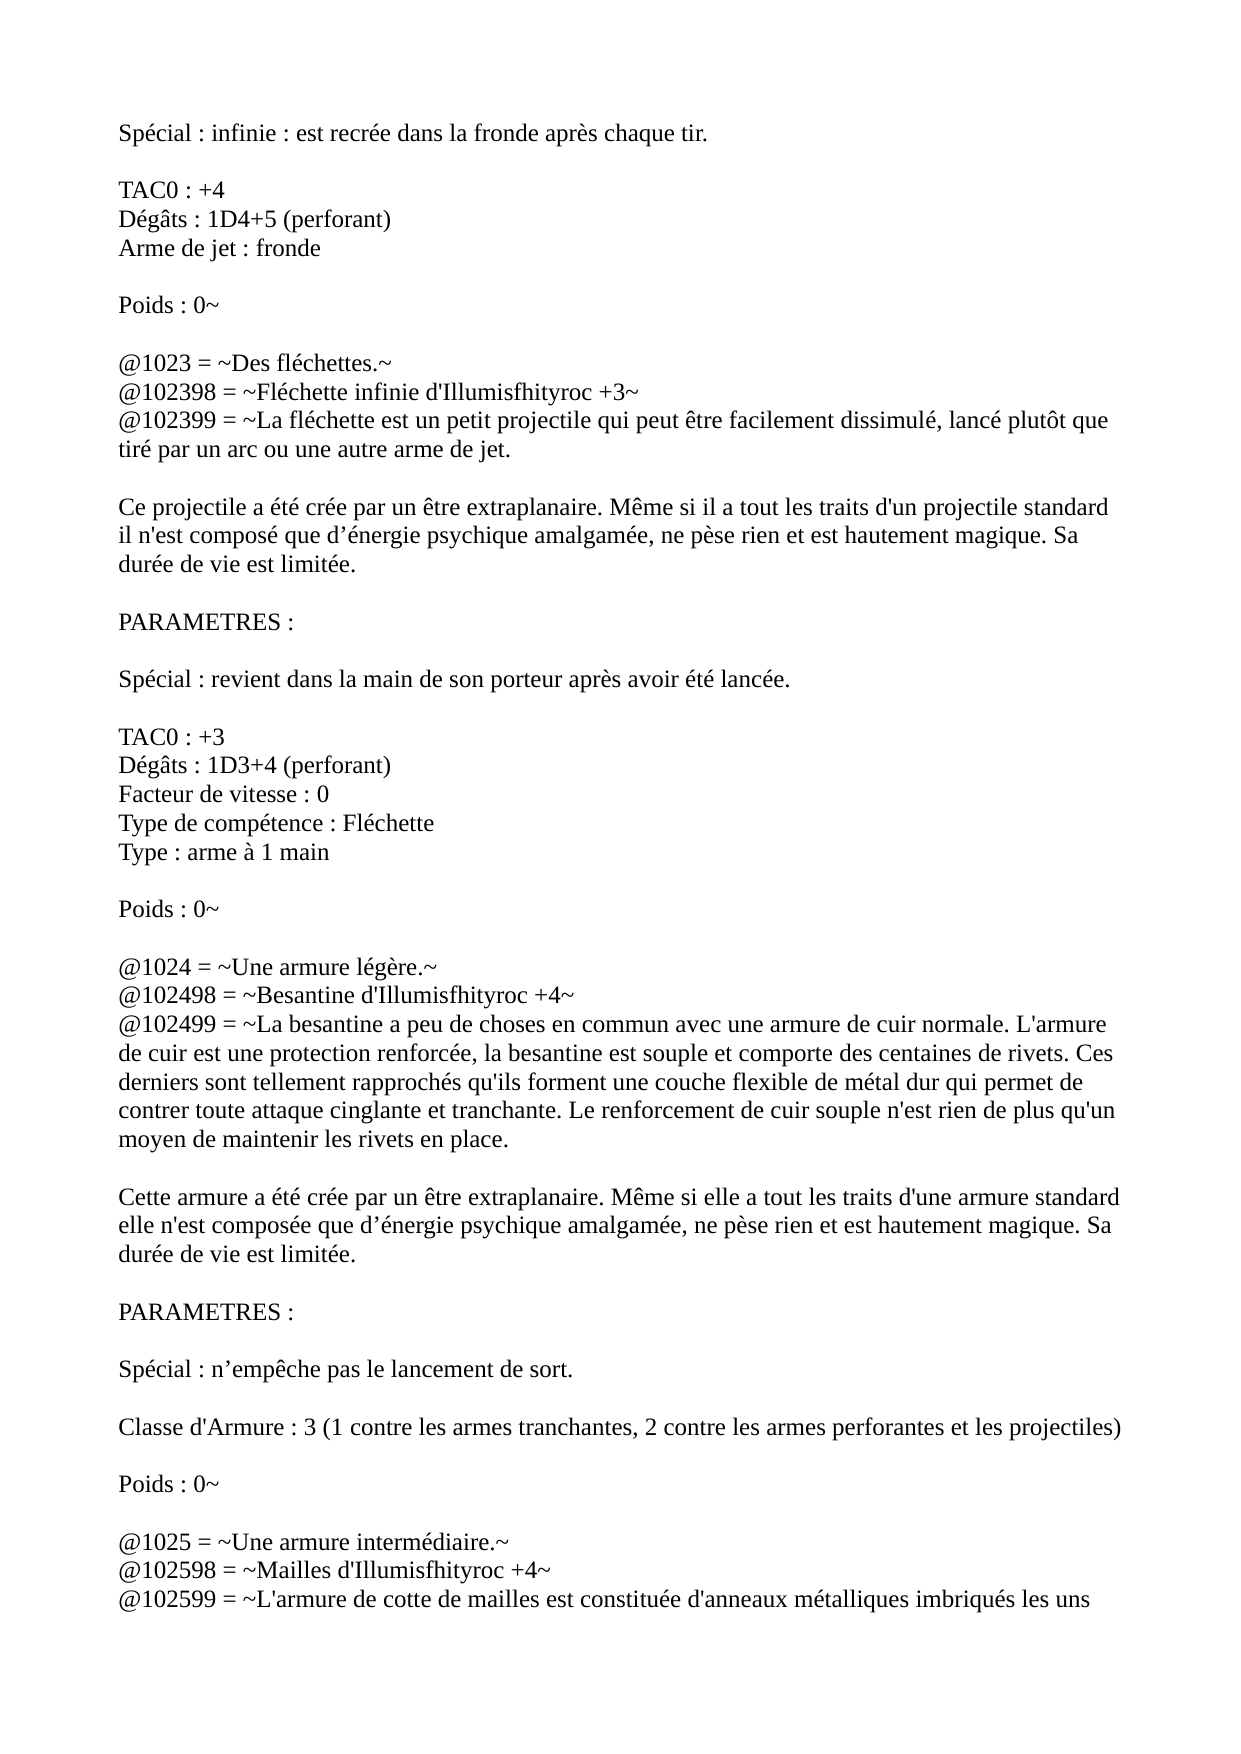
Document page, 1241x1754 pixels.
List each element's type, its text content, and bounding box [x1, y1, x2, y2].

text Arme de jet : fronde [118, 233, 1122, 262]
text Poids : 0~ [118, 1469, 1122, 1498]
text Spécial : n’empêche pas le lancement de sort. [118, 1354, 1122, 1383]
text Type de compétence : Fléchette [118, 808, 1122, 837]
text PARAMETRES : [118, 607, 1122, 636]
text Facteur de vitesse : 0 [118, 779, 1122, 808]
text Spécial : infinie : est recrée dans la fronde après chaque tir. [118, 118, 1122, 147]
text Dégâts : 1D4+5 (perforant) [118, 204, 1122, 233]
text @102598 = ~Mailles d'Illumisfhityroc +4~ [118, 1556, 1122, 1584]
text @102599 = ~L'armure de cotte de mailles est constituée d'anneaux métalliques imbriqués les uns [118, 1584, 1122, 1613]
text Classe d'Armure : 3 (1 contre les armes tranchantes, 2 contre les armes perforantes et les projectiles) [118, 1412, 1122, 1441]
text @102398 = ~Fléchette infinie d'Illumisfhityroc +3~ [118, 377, 1122, 406]
text Poids : 0~ [118, 291, 1122, 319]
text @1023 = ~Des fléchettes.~ [118, 348, 1122, 377]
text Dégâts : 1D3+4 (perforant) [118, 751, 1122, 779]
text Poids : 0~ [118, 894, 1122, 923]
text Type : arme à 1 main [118, 837, 1122, 866]
text @1024 = ~Une armure légère.~ [118, 952, 1122, 981]
text TAC0 : +4 [118, 176, 1122, 204]
text @102498 = ~Besantine d'Illumisfhityroc +4~ [118, 981, 1122, 1009]
text @102499 = ~La besantine a peu de choses en commun avec une armure de cuir normale. L'armure de cuir est une protection renforcée, la besantine est souple et comporte des centaines de rivets. Ces derniers sont tellement rapprochés qu'ils forment une couche flexible de métal dur qui permet de contrer toute attaque cinglante et tranchante. Le renforcement de cuir souple n'est rien de plus qu'un moyen de maintenir les rivets en place. [118, 1009, 1122, 1153]
text @102399 = ~La fléchette est un petit projectile qui peut être facilement dissimulé, lancé plutôt que tiré par un arc ou une autre arme de jet. [118, 406, 1122, 463]
text PARAMETRES : [118, 1297, 1122, 1326]
text Spécial : revient dans la main de son porteur après avoir été lancée. [118, 664, 1122, 693]
text Cette armure a été crée par un être extraplanaire. Même si elle a tout les traits d'une armure standard elle n'est composée que d’énergie psychique amalgamée, ne pèse rien et est hautement magique. Sa durée de vie est limitée. [118, 1182, 1122, 1268]
text TAC0 : +3 [118, 722, 1122, 751]
text Ce projectile a été crée par un être extraplanaire. Même si il a tout les traits d'un projectile standard il n'est composé que d’énergie psychique amalgamée, ne pèse rien et est hautement magique. Sa durée de vie est limitée. [118, 492, 1122, 578]
text @1025 = ~Une armure intermédiaire.~ [118, 1527, 1122, 1556]
